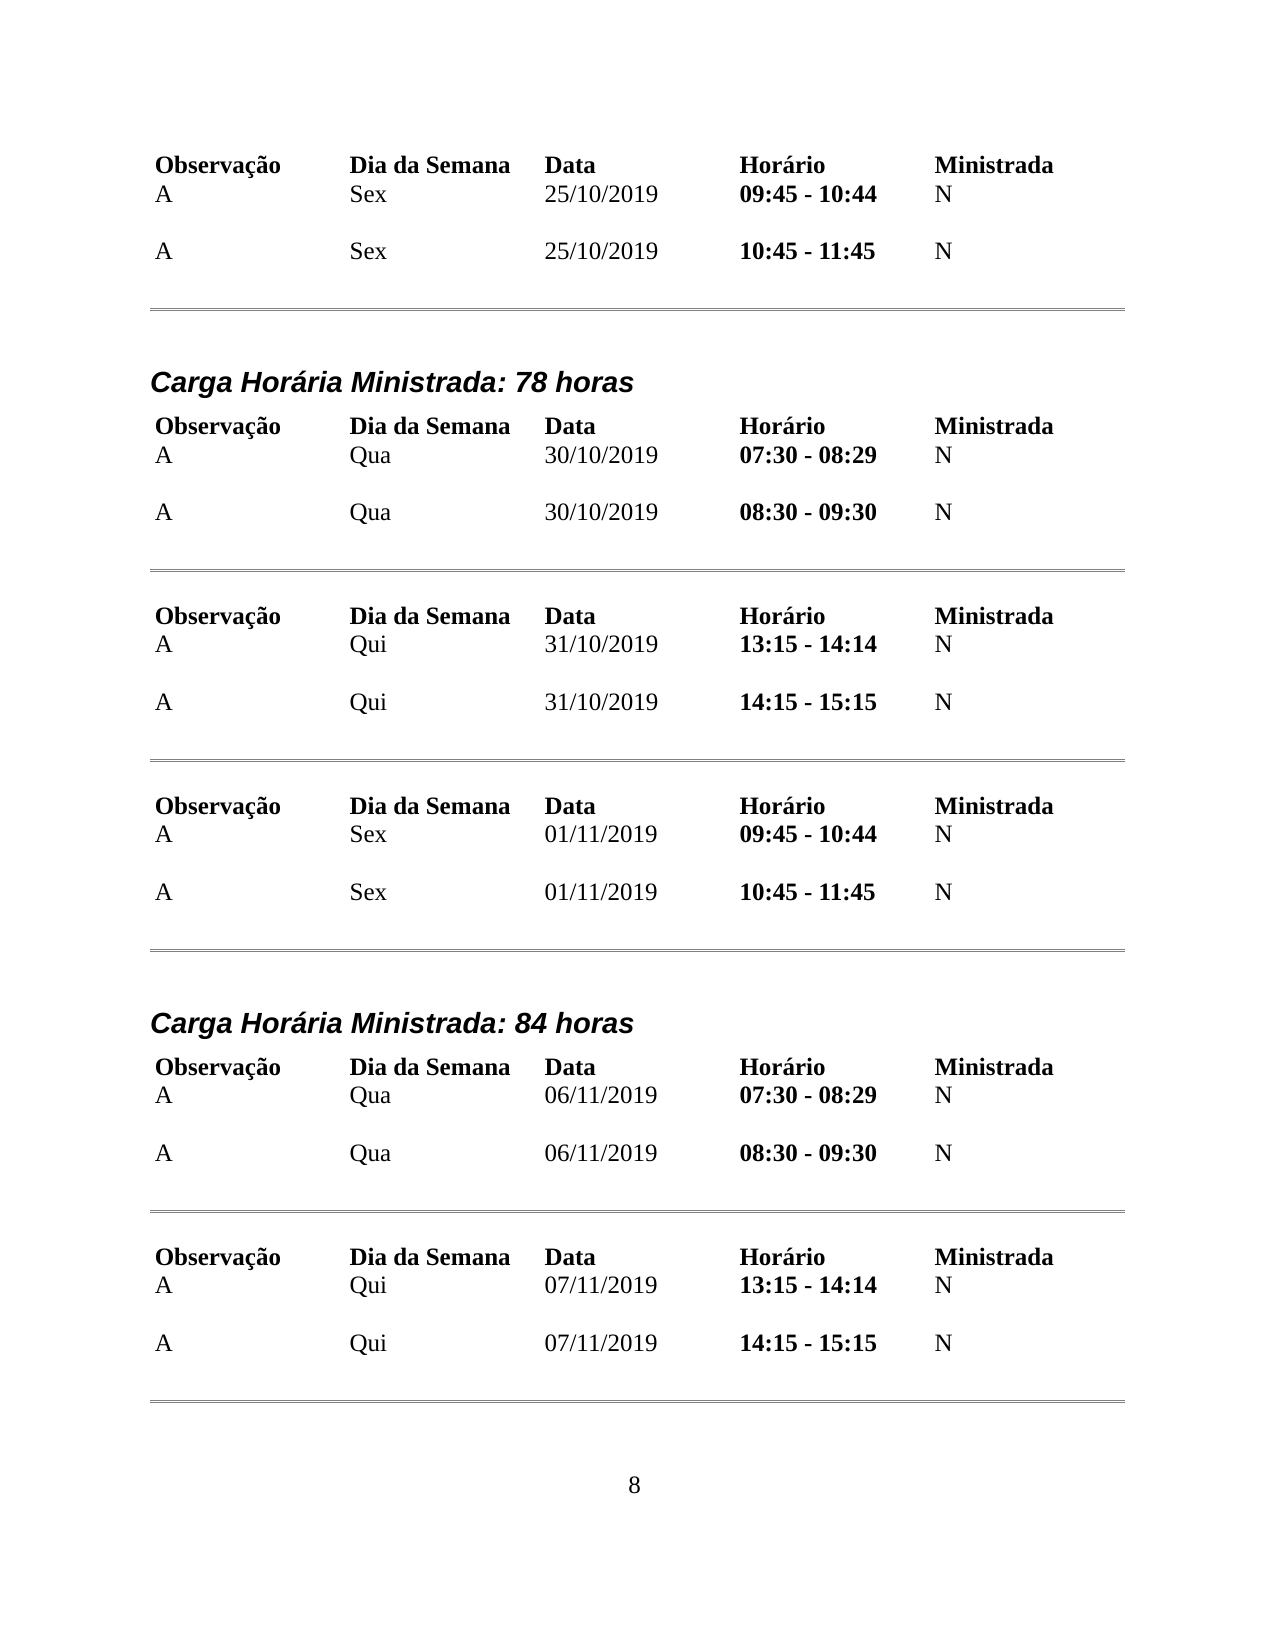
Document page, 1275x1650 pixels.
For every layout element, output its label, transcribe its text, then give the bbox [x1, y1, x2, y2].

subtitle Carga Horária Ministrada: 78 horas [150, 365, 1125, 398]
table_cell [930, 208, 1125, 236]
table_cell A [150, 1138, 345, 1167]
table_cell A [150, 687, 345, 716]
table_cell [540, 848, 735, 877]
table_header Dia da Semana [345, 601, 540, 629]
table_cell N [930, 179, 1125, 207]
table_header Observação [150, 1242, 345, 1270]
table_cell Qua [345, 1080, 540, 1109]
table_cell [735, 265, 930, 294]
table_cell [150, 848, 345, 877]
table_cell 31/10/2019 [540, 630, 735, 658]
table_cell 14:15 - 15:15 [735, 687, 930, 716]
table_header Data [540, 1242, 735, 1270]
table_header Data [540, 150, 735, 179]
table_header Observação [150, 411, 345, 440]
table_header Horário [735, 411, 930, 440]
table_cell [150, 1109, 345, 1138]
table_cell 13:15 - 14:14 [735, 1270, 930, 1299]
table_cell N [930, 1328, 1125, 1357]
table_cell 06/11/2019 [540, 1138, 735, 1167]
table_cell Qui [345, 687, 540, 716]
table_cell [735, 1357, 930, 1385]
table_cell [540, 906, 735, 934]
table_cell [735, 526, 930, 555]
table_cell N [930, 687, 1125, 716]
table_cell N [930, 236, 1125, 265]
table_header Ministrada [930, 1242, 1125, 1270]
table_cell [345, 848, 540, 877]
table_cell [345, 526, 540, 555]
table_cell [540, 208, 735, 236]
table_cell [150, 716, 345, 744]
table_header Observação [150, 150, 345, 179]
table_cell [150, 1299, 345, 1328]
table_cell [735, 1299, 930, 1328]
table_cell N [930, 1080, 1125, 1109]
table_cell 10:45 - 11:45 [735, 236, 930, 265]
table_cell [540, 1299, 735, 1328]
table_cell N [930, 877, 1125, 906]
table_cell 07:30 - 08:29 [735, 1080, 930, 1109]
table_cell N [930, 630, 1125, 658]
table_header Ministrada [930, 411, 1125, 440]
subtitle Carga Horária Ministrada: 84 horas [150, 1006, 1125, 1039]
table_cell 30/10/2019 [540, 440, 735, 468]
table_cell Sex [345, 877, 540, 906]
table_cell [345, 208, 540, 236]
table_cell [345, 469, 540, 497]
table_cell [540, 658, 735, 687]
table_cell [930, 658, 1125, 687]
table_header Ministrada [930, 791, 1125, 819]
table_cell N [930, 1138, 1125, 1167]
table_cell A [150, 236, 345, 265]
table_cell [150, 658, 345, 687]
table_header Horário [735, 1242, 930, 1270]
table_cell [930, 1167, 1125, 1195]
table_cell 07:30 - 08:29 [735, 440, 930, 468]
table_header Observação [150, 1052, 345, 1080]
table_cell 01/11/2019 [540, 877, 735, 906]
table_cell A [150, 1080, 345, 1109]
table_cell [345, 1167, 540, 1195]
table_cell [540, 1167, 735, 1195]
table_header Data [540, 411, 735, 440]
table_cell Qui [345, 1328, 540, 1357]
table_cell [345, 1357, 540, 1385]
table_cell 25/10/2019 [540, 236, 735, 265]
table_cell [930, 469, 1125, 497]
table_header Dia da Semana [345, 1242, 540, 1270]
table_cell 09:45 - 10:44 [735, 179, 930, 207]
table_header Data [540, 791, 735, 819]
table_cell [345, 1299, 540, 1328]
table_header Dia da Semana [345, 411, 540, 440]
table_header Horário [735, 1052, 930, 1080]
table_cell A [150, 179, 345, 207]
table_cell A [150, 497, 345, 526]
table_cell N [930, 440, 1125, 468]
table_cell 07/11/2019 [540, 1270, 735, 1299]
table_cell [540, 1109, 735, 1138]
table_cell [735, 208, 930, 236]
table_header Ministrada [930, 150, 1125, 179]
table_cell [930, 526, 1125, 555]
table_cell [150, 1167, 345, 1195]
table_header Ministrada [930, 601, 1125, 629]
table_cell A [150, 630, 345, 658]
table_cell Qua [345, 440, 540, 468]
table_cell Qua [345, 1138, 540, 1167]
table_cell 08:30 - 09:30 [735, 1138, 930, 1167]
table_cell [735, 469, 930, 497]
table_cell [540, 526, 735, 555]
table_cell [930, 906, 1125, 934]
table_cell [540, 1357, 735, 1385]
table_header Observação [150, 791, 345, 819]
table_cell N [930, 1270, 1125, 1299]
table_cell [540, 469, 735, 497]
table_cell 09:45 - 10:44 [735, 820, 930, 848]
table_header Data [540, 601, 735, 629]
table_cell 08:30 - 09:30 [735, 497, 930, 526]
table_cell 25/10/2019 [540, 179, 735, 207]
table_cell [930, 1299, 1125, 1328]
table_cell Qui [345, 1270, 540, 1299]
table_cell [735, 1167, 930, 1195]
table_cell A [150, 440, 345, 468]
table_cell 01/11/2019 [540, 820, 735, 848]
table_cell [150, 1357, 345, 1385]
table_cell [345, 1109, 540, 1138]
table_cell Sex [345, 179, 540, 207]
table_cell A [150, 1270, 345, 1299]
table_cell 06/11/2019 [540, 1080, 735, 1109]
table_cell [735, 658, 930, 687]
table_cell [735, 848, 930, 877]
table_cell [345, 906, 540, 934]
table_cell N [930, 497, 1125, 526]
table_cell [735, 716, 930, 744]
table_cell [345, 716, 540, 744]
table_cell 31/10/2019 [540, 687, 735, 716]
table_cell 13:15 - 14:14 [735, 630, 930, 658]
table_cell [540, 265, 735, 294]
table_cell 10:45 - 11:45 [735, 877, 930, 906]
table_cell Qua [345, 497, 540, 526]
table_header Ministrada [930, 1052, 1125, 1080]
table_cell [930, 848, 1125, 877]
table_cell A [150, 877, 345, 906]
table_cell [150, 208, 345, 236]
table_header Dia da Semana [345, 150, 540, 179]
table_cell [930, 716, 1125, 744]
table_cell Qui [345, 630, 540, 658]
table_cell [150, 906, 345, 934]
table_header Dia da Semana [345, 791, 540, 819]
table_cell [735, 1109, 930, 1138]
table_cell [930, 265, 1125, 294]
table_cell Sex [345, 236, 540, 265]
table_header Observação [150, 601, 345, 629]
table_header Data [540, 1052, 735, 1080]
table_cell [150, 265, 345, 294]
table_cell 14:15 - 15:15 [735, 1328, 930, 1357]
table_cell [540, 716, 735, 744]
table_cell [150, 469, 345, 497]
table_cell [345, 658, 540, 687]
table_cell [735, 906, 930, 934]
table_header Dia da Semana [345, 1052, 540, 1080]
table_header Horário [735, 150, 930, 179]
table_cell Sex [345, 820, 540, 848]
table_cell [345, 265, 540, 294]
table_header Horário [735, 791, 930, 819]
table_cell N [930, 820, 1125, 848]
table_cell [930, 1357, 1125, 1385]
table_cell [930, 1109, 1125, 1138]
table_cell A [150, 1328, 345, 1357]
table_cell 07/11/2019 [540, 1328, 735, 1357]
table_cell A [150, 820, 345, 848]
table_header Horário [735, 601, 930, 629]
table_cell 30/10/2019 [540, 497, 735, 526]
table_cell [150, 526, 345, 555]
